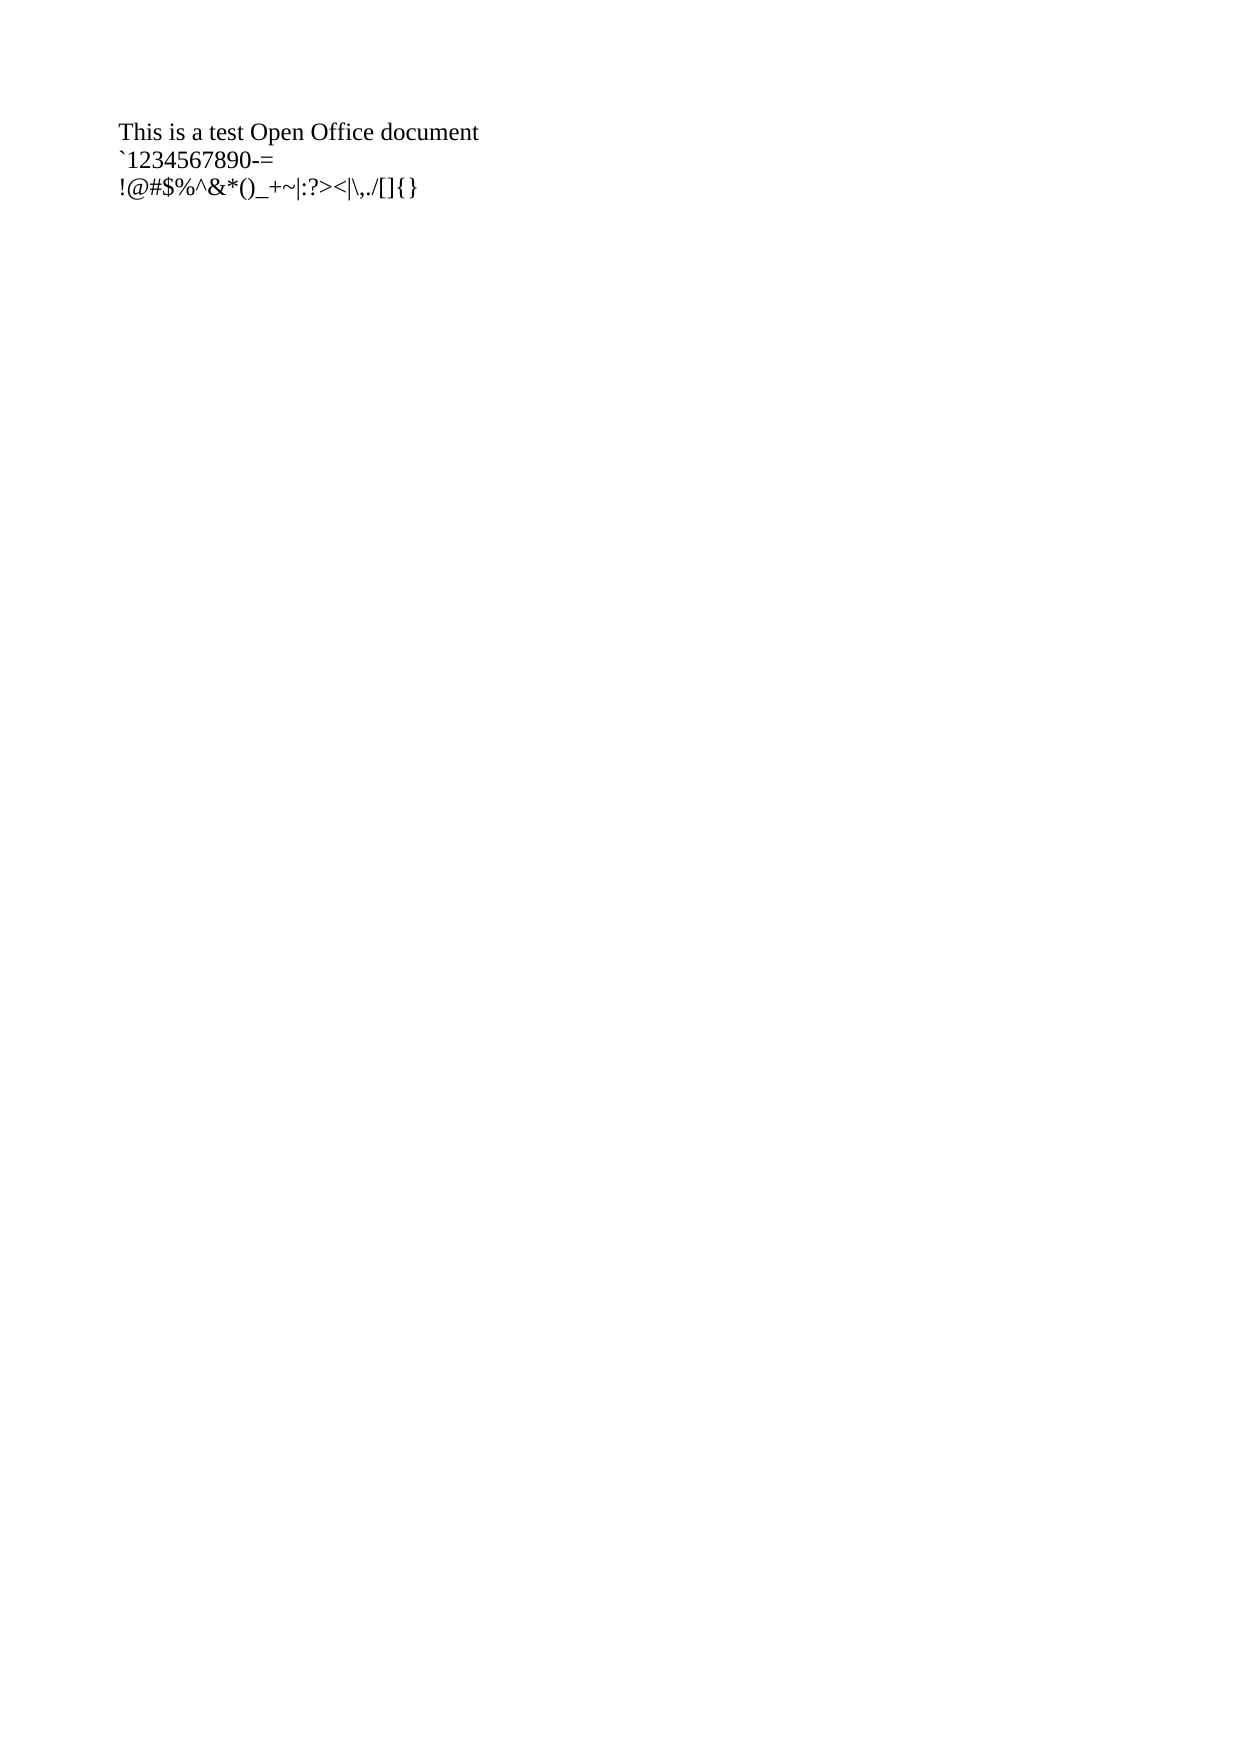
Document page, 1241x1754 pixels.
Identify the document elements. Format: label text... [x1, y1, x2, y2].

text !@#$%^&*()_+~|:?><|\,./[]{} [118, 173, 1122, 201]
text This is a test Open Office document [118, 118, 1122, 146]
text `1234567890-= [118, 146, 1122, 173]
